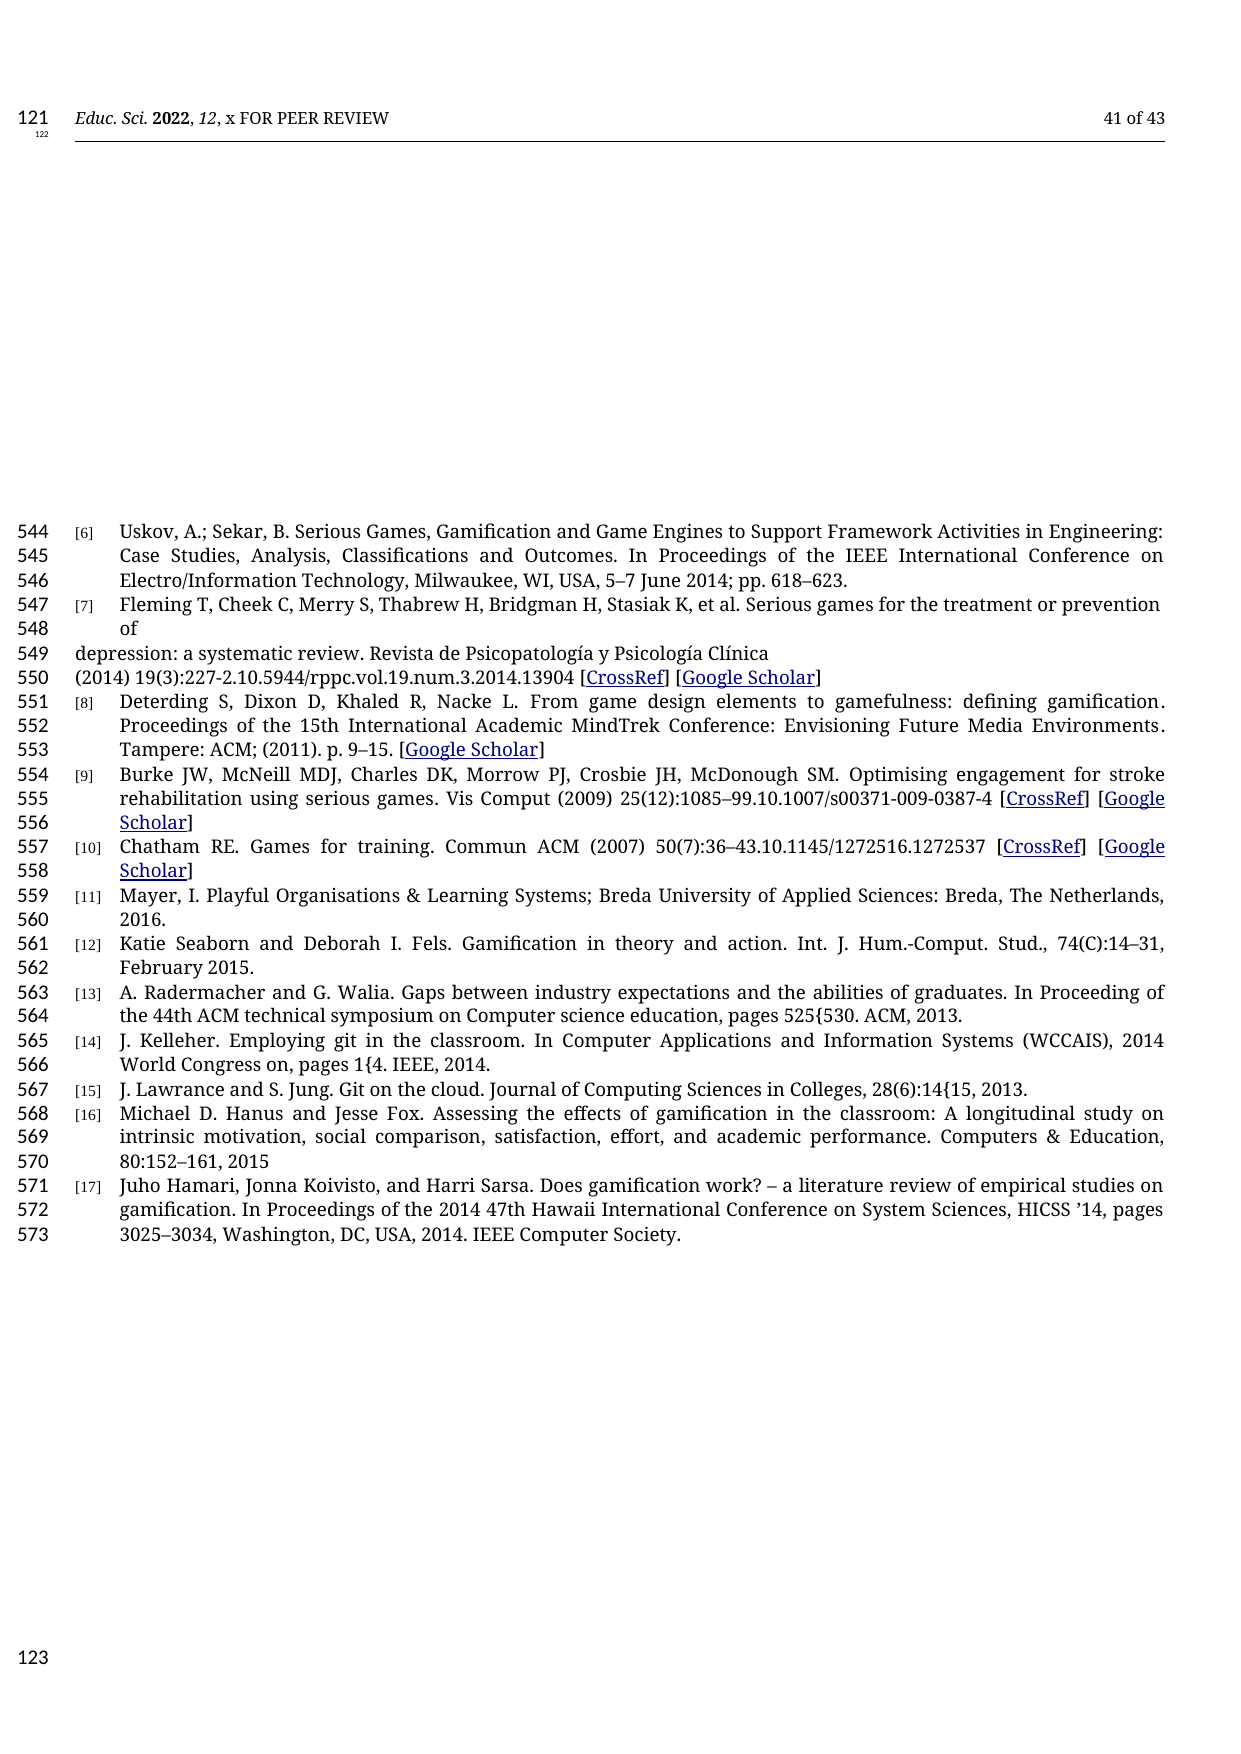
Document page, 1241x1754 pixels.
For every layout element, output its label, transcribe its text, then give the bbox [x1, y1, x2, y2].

list Uskov, A.; Sekar, B. Serious Games, Gamification and Game Engines to Support Framework Activities in Engineering: Case Studies, Analysis, Classifications and Outcomes. In Proceedings of the IEEE International Conference on Electro/Information Technology, Milwaukee, WI, USA, 5–7 June 2014; pp. 618–623. [75, 520, 1165, 592]
text (2014) 19(3):227-2.10.5944/rppc.vol.19.num.3.2014.13904 [CrossRef] [Google Scholar] [75, 665, 1165, 689]
list Fleming T, Cheek C, Merry S, Thabrew H, Bridgman H, Stasiak K, et al. Serious games for the treatment or prevention of [75, 592, 1165, 641]
list A. Radermacher and G. Walia. Gaps between industry expectations and the abilities of graduates. In Proceeding of the 44th ACM technical symposium on Computer science education, pages 525{530. ACM, 2013. [75, 980, 1165, 1028]
list Chatham RE. Games for training. Commun ACM (2007) 50(7):36–43.10.1145/1272516.1272537 [CrossRef] [Google Scholar] [75, 834, 1165, 883]
list Mayer, I. Playful Organisations & Learning Systems; Breda University of Applied Sciences: Breda, The Netherlands, 2016. [75, 883, 1165, 931]
list Burke JW, McNeill MDJ, Charles DK, Morrow PJ, Crosbie JH, McDonough SM. Optimising engagement for stroke rehabilitation using serious games. Vis Comput (2009) 25(12):1085–99.10.1007/s00371-009-0387-4 [CrossRef] [Google Scholar] [75, 762, 1165, 834]
list Katie Seaborn and Deborah I. Fels. Gamification in theory and action. Int. J. Hum.-Comput. Stud., 74(C):14–31, February 2015. [75, 931, 1165, 980]
list Michael D. Hanus and Jesse Fox. Assessing the effects of gamification in the classroom: A longitudinal study on intrinsic motivation, social comparison, satisfaction, effort, and academic performance. Computers & Education, 80:152–161, 2015 [75, 1101, 1165, 1174]
list J. Kelleher. Employing git in the classroom. In Computer Applications and Information Systems (WCCAIS), 2014 World Congress on, pages 1{4. IEEE, 2014. [75, 1028, 1165, 1077]
list Deterding S, Dixon D, Khaled R, Nacke L. From game design elements to gamefulness: defining gamification. Proceedings of the 15th International Academic MindTrek Conference: Envisioning Future Media Environments. Tampere: ACM; (2011). p. 9–15. [Google Scholar] [75, 689, 1165, 762]
list Juho Hamari, Jonna Koivisto, and Harri Sarsa. Does gamification work? – a literature review of empirical studies on gamification. In Proceedings of the 2014 47th Hawaii International Conference on System Sciences, HICSS ’14, pages 3025–3034, Washington, DC, USA, 2014. IEEE Computer Society. [75, 1174, 1165, 1246]
list J. Lawrance and S. Jung. Git on the cloud. Journal of Computing Sciences in Colleges, 28(6):14{15, 2013. [75, 1077, 1165, 1101]
text depression: a systematic review. Revista de Psicopatología y Psicología Clínica [75, 641, 1165, 665]
